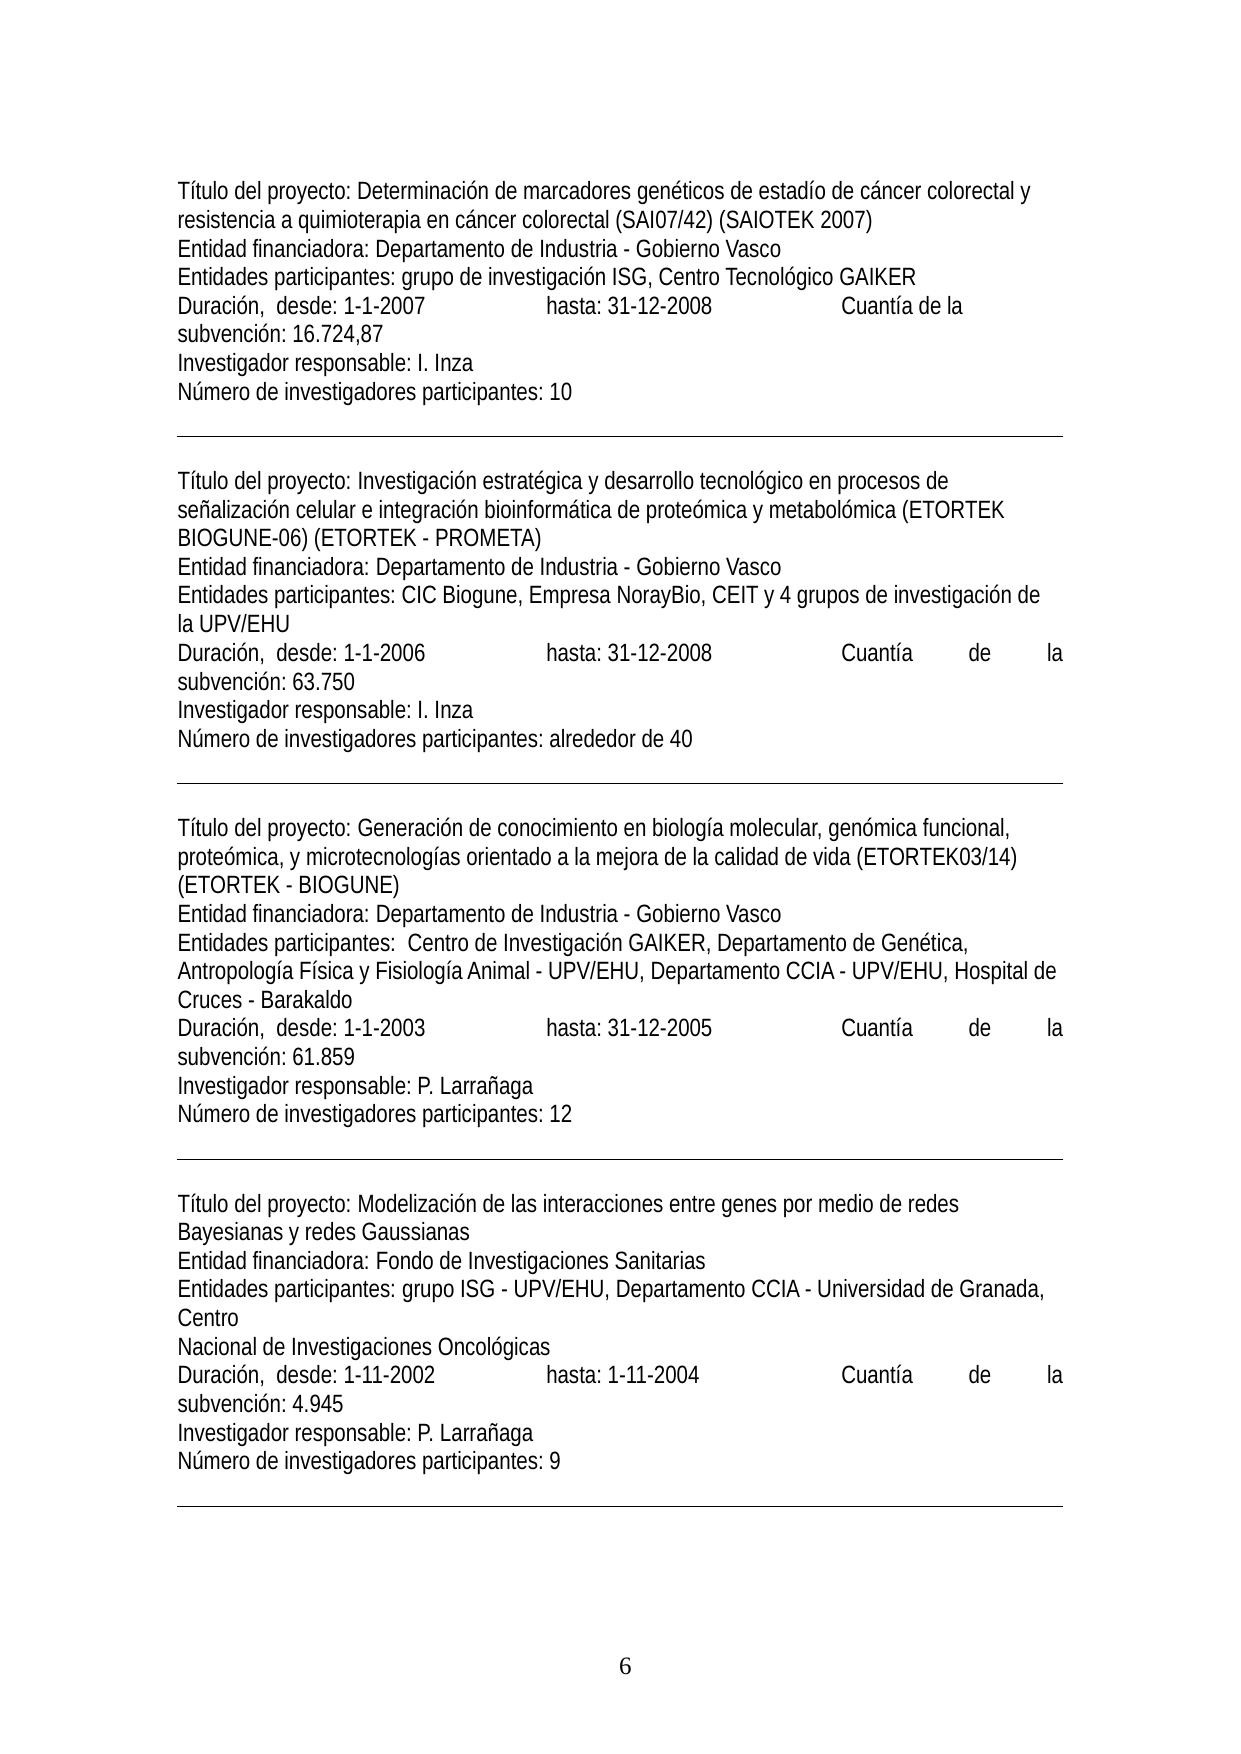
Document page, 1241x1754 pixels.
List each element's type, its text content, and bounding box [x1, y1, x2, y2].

text Título del proyecto: Modelización de las interacciones entre genes por medio de redes Bayesianas y redes Gaussianas [177, 1188, 1063, 1246]
text Duración, desde: 1-1-2003 hasta: 31-12-2005 Cuantía de la subvención: 61.859 [177, 1013, 1063, 1071]
text Entidades participantes: grupo de investigación ISG, Centro Tecnológico GAIKER [177, 262, 1063, 291]
text Entidades participantes: CIC Biogune, Empresa NorayBio, CEIT y 4 grupos de investigación de la UPV/EHU [177, 581, 1063, 638]
text Entidades participantes: grupo ISG - UPV/EHU, Departamento CCIA - Universidad de Granada, Centro [177, 1274, 1063, 1332]
text Entidad financiadora: Departamento de Industria - Gobierno Vasco [177, 899, 1063, 927]
text Título del proyecto: Generación de conocimiento en biología molecular, genómica funcional, proteómica, y microtecnologías orientado a la mejora de la calidad de vida (ETORTEK03/14) (ETORTEK - BIOGUNE) [177, 813, 1063, 899]
text Entidades participantes: Centro de Investigación GAIKER, Departamento de Genética, Antropología Física y Fisiología Animal - UPV/EHU, Departamento CCIA - UPV/EHU, Hospital de Cruces - Barakaldo [177, 927, 1063, 1013]
text Título del proyecto: Investigación estratégica y desarrollo tecnológico en procesos de señalización celular e integración bioinformática de proteómica y metabolómica (ETORTEK BIOGUNE-06) (ETORTEK - PROMETA) [177, 466, 1063, 552]
text Número de investigadores participantes: 12 [177, 1099, 1063, 1128]
text Número de investigadores participantes: 10 [177, 377, 1063, 405]
text Título del proyecto: Determinación de marcadores genéticos de estadío de cáncer colorectal y resistencia a quimioterapia en cáncer colorectal (SAI07/42) (SAIOTEK 2007) [177, 176, 1063, 233]
text Nacional de Investigaciones Oncológicas [177, 1332, 1063, 1360]
text Duración, desde: 1-1-2007 hasta: 31-12-2008 Cuantía de la subvención: 16.724,87 [177, 291, 1063, 348]
text Número de investigadores participantes: 9 [177, 1446, 1063, 1475]
text Número de investigadores participantes: alrededor de 40 [177, 724, 1063, 752]
text Entidad financiadora: Departamento de Industria - Gobierno Vasco [177, 552, 1063, 581]
text Entidad financiadora: Departamento de Industria - Gobierno Vasco [177, 233, 1063, 262]
text Entidad financiadora: Fondo de Investigaciones Sanitarias [177, 1246, 1063, 1274]
text Duración, desde: 1-1-2006 hasta: 31-12-2008 Cuantía de la subvención: 63.750 [177, 638, 1063, 695]
text Investigador responsable: P. Larrañaga [177, 1418, 1063, 1446]
text Investigador responsable: I. Inza [177, 348, 1063, 377]
text Duración, desde: 1-11-2002 hasta: 1-11-2004 Cuantía de la subvención: 4.945 [177, 1360, 1063, 1418]
text Investigador responsable: I. Inza [177, 695, 1063, 724]
text Investigador responsable: P. Larrañaga [177, 1071, 1063, 1099]
